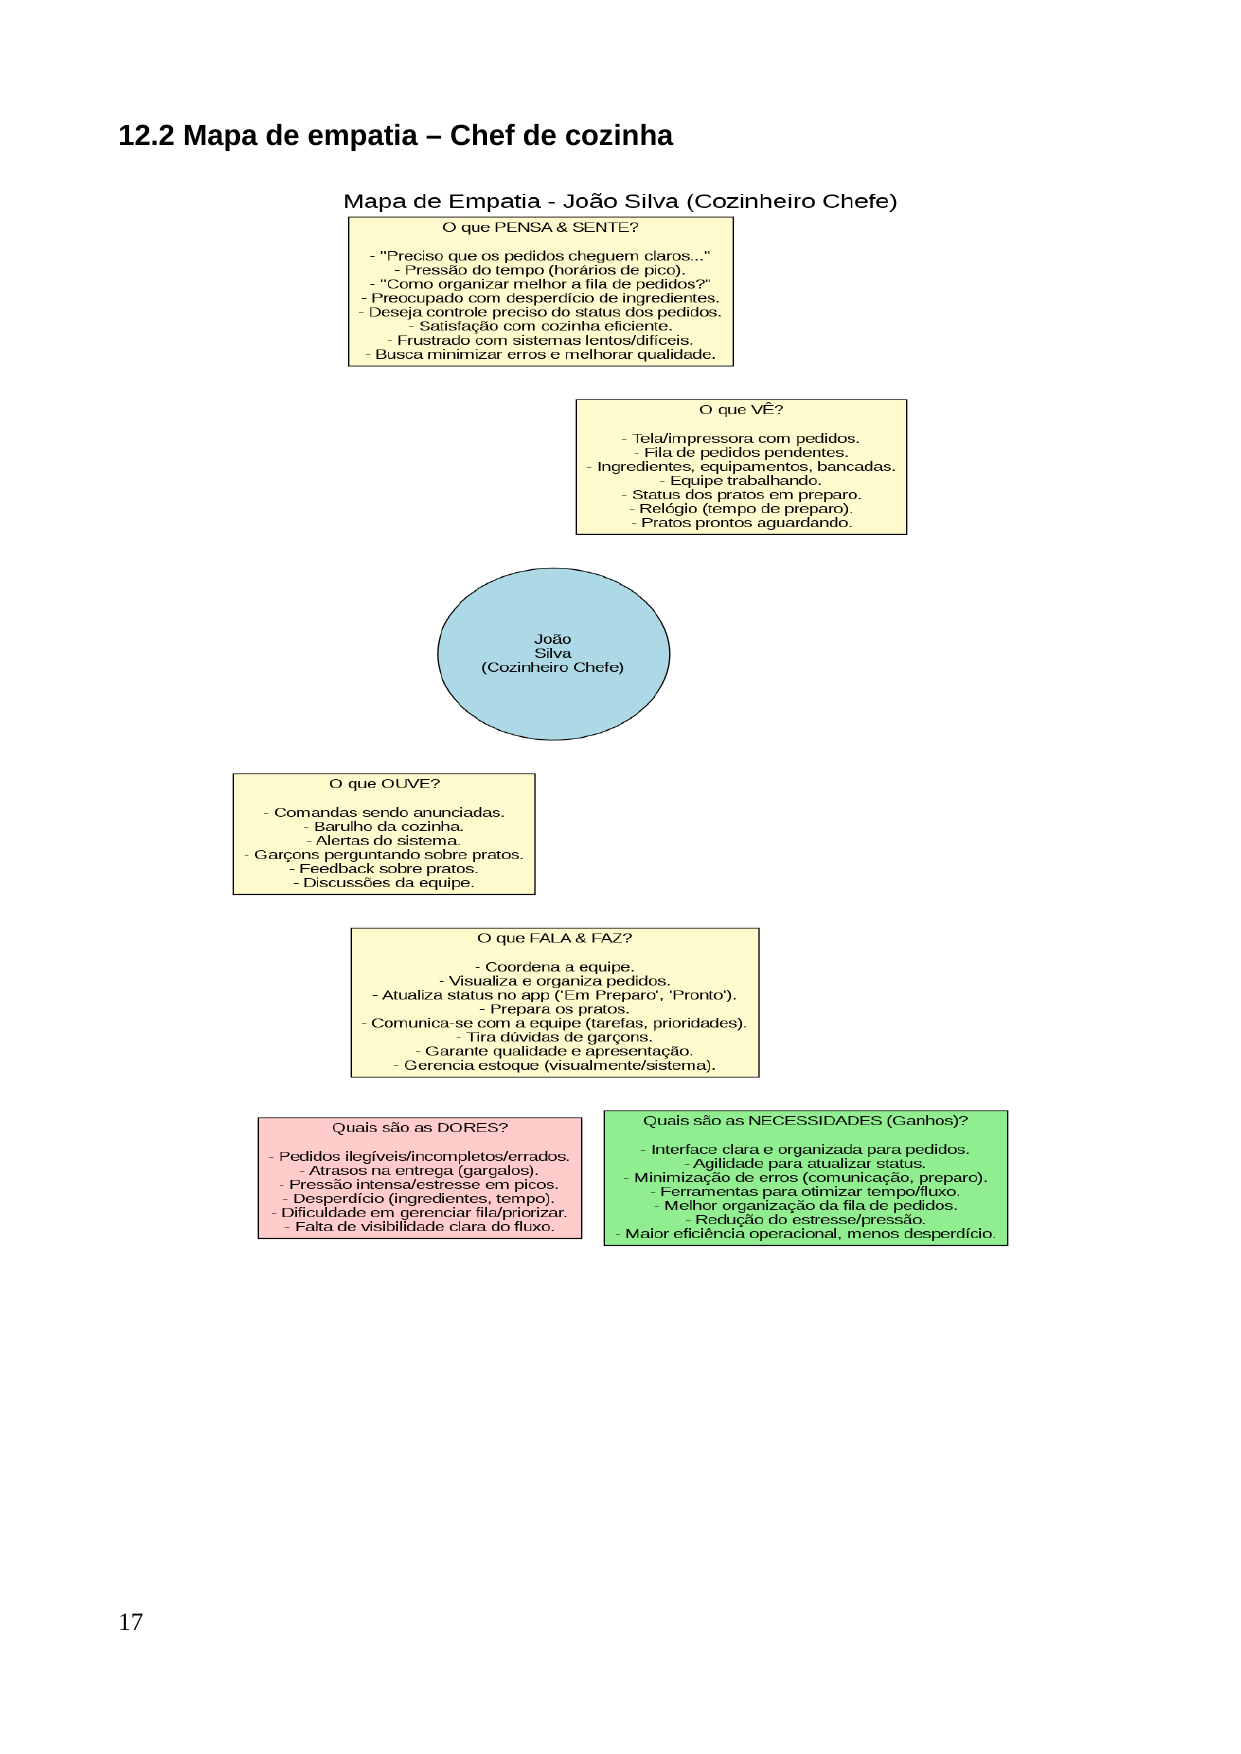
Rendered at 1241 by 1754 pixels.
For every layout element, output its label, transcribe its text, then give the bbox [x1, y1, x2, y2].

text 12.2 Mapa de empatia – Chef de cozinha [118, 118, 1122, 152]
picture [228, 185, 1012, 1249]
